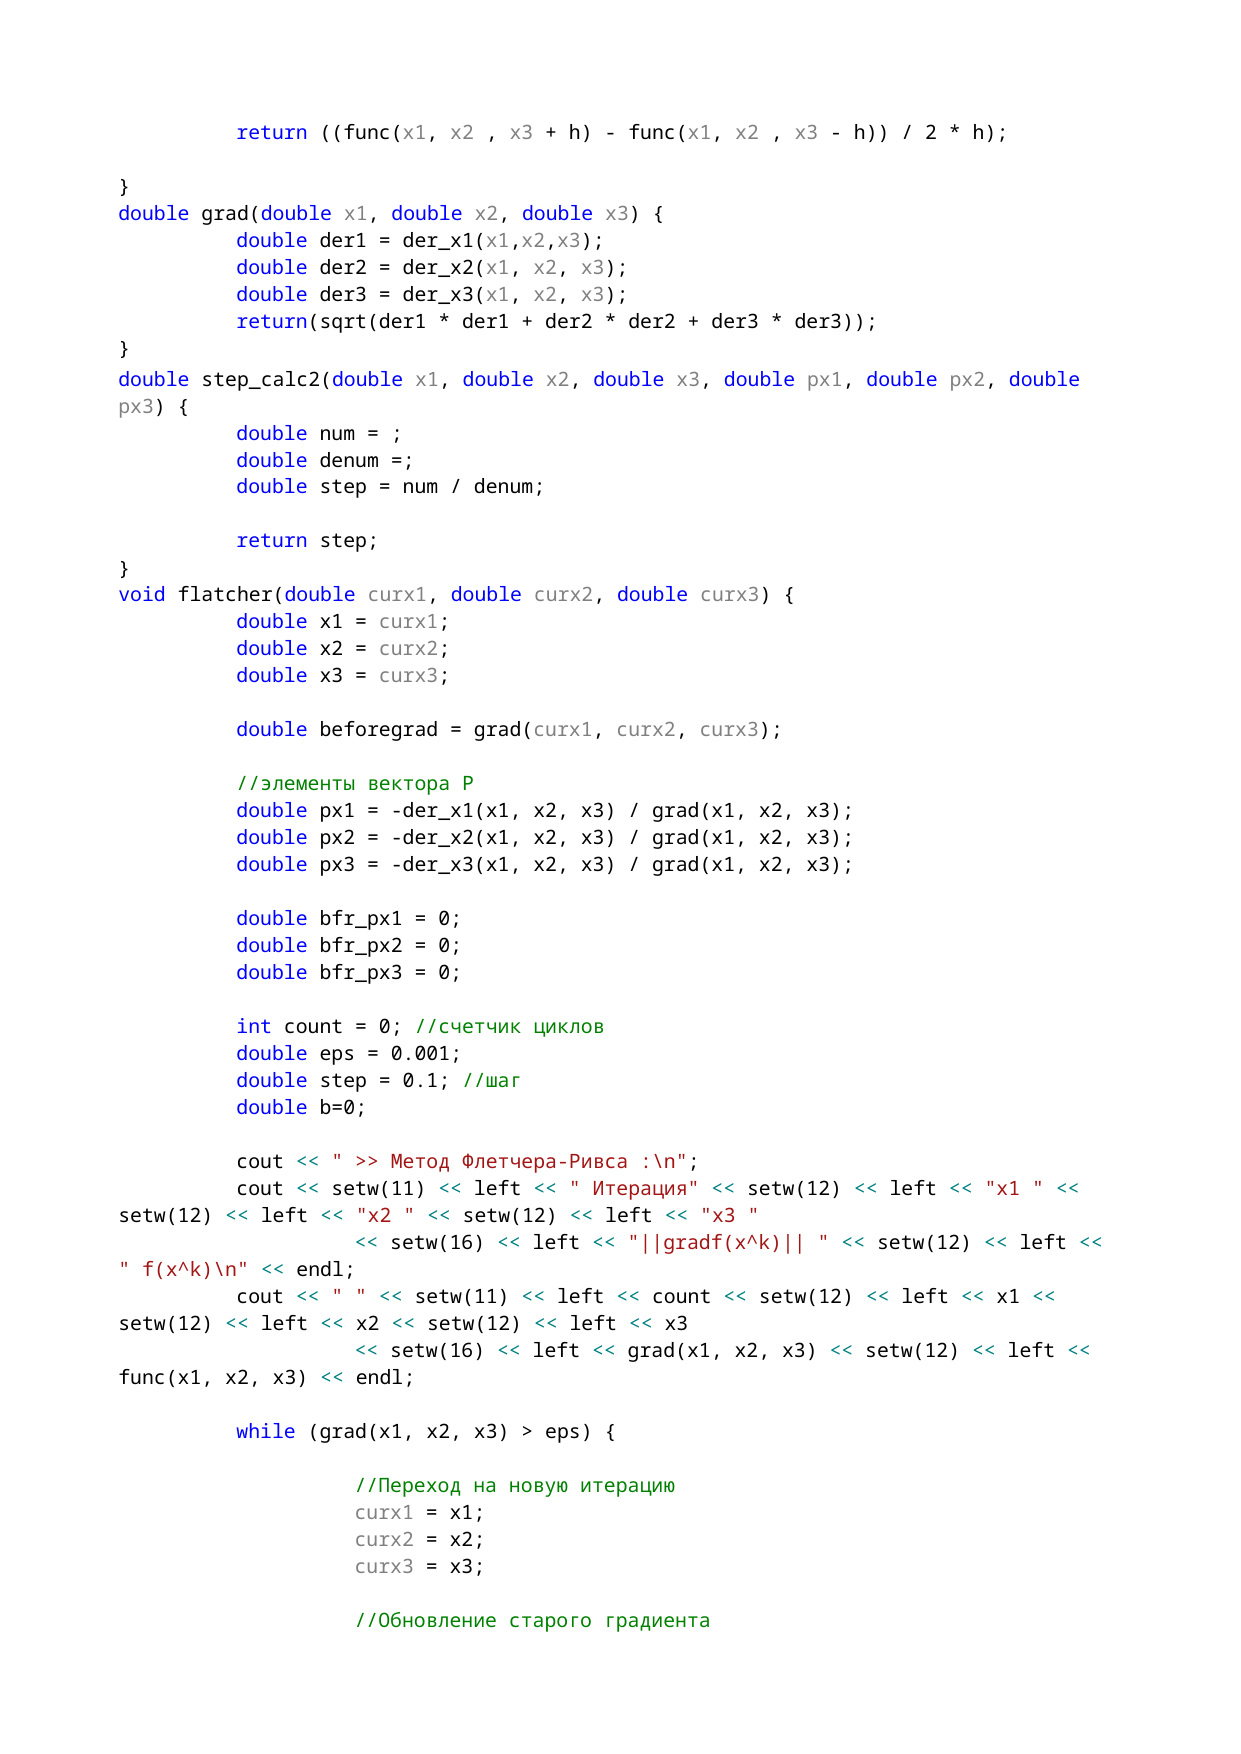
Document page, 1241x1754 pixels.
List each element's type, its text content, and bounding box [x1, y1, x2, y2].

text double der1 = der_x1(x1,x2,x3); [118, 226, 1122, 253]
text return(sqrt(der1 * der1 + der2 * der2 + der3 * der3)); [118, 307, 1122, 334]
text double step = 0.1; //шаг [118, 1066, 1122, 1093]
text cout << setw(11) << left << " Итерация" << setw(12) << left << "x1 " << setw(12) << left << "x2 " << setw(12) << left << "x3 " [118, 1174, 1122, 1228]
text double step_calc2(double x1, double x2, double x3, double px1, double px2, double px3) { [118, 365, 1122, 419]
text double px3 = -der_x3(x1, x2, x3) / grad(x1, x2, x3); [118, 851, 1122, 877]
text double px1 = -der_x1(x1, x2, x3) / grad(x1, x2, x3); [118, 797, 1122, 823]
text curx2 = x2; [118, 1525, 1122, 1552]
text double x1 = curx1; [118, 608, 1122, 635]
text << setw(16) << left << "||gradf(x^k)|| " << setw(12) << left << " f(x^k)\n" << endl; [118, 1228, 1122, 1282]
text double grad(double x1, double x2, double x3) { [118, 199, 1122, 226]
text << setw(16) << left << grad(x1, x2, x3) << setw(12) << left << func(x1, x2, x3) << endl; [118, 1336, 1122, 1390]
text double bfr_px2 = 0; [118, 931, 1122, 958]
text double x2 = curx2; [118, 635, 1122, 662]
text cout << " >> Метод Флетчера-Ривса :\n"; [118, 1147, 1122, 1174]
text while (grad(x1, x2, x3) > eps) { [118, 1417, 1122, 1444]
text double denum =; [118, 446, 1122, 473]
text //Переход на новую итерацию [118, 1471, 1122, 1498]
text //Обновление старого градиента [118, 1606, 1122, 1633]
text double b=0; [118, 1093, 1122, 1120]
text double bfr_px3 = 0; [118, 958, 1122, 985]
text double x3 = curx3; [118, 662, 1122, 689]
text double num = ; [118, 419, 1122, 446]
text double px2 = -der_x2(x1, x2, x3) / grad(x1, x2, x3); [118, 823, 1122, 851]
text } [118, 334, 1122, 361]
text //элементы вектора Р [118, 769, 1122, 797]
text curx1 = x1; [118, 1498, 1122, 1525]
text return ((func(x1, x2 , x3 + h) - func(x1, x2 , x3 - h)) / 2 * h); [118, 118, 1122, 145]
text double der2 = der_x2(x1, x2, x3); [118, 253, 1122, 280]
text } [118, 172, 1122, 199]
text double bfr_px1 = 0; [118, 904, 1122, 931]
text } [118, 554, 1122, 581]
text return step; [118, 527, 1122, 554]
text double eps = 0.001; [118, 1039, 1122, 1066]
text double step = num / denum; [118, 473, 1122, 500]
text double beforegrad = grad(curx1, curx2, curx3); [118, 716, 1122, 743]
text cout << " " << setw(11) << left << count << setw(12) << left << x1 << setw(12) << left << x2 << setw(12) << left << x3 [118, 1282, 1122, 1336]
text void flatcher(double curx1, double curx2, double curx3) { [118, 581, 1122, 608]
text int count = 0; //счетчик циклов [118, 1012, 1122, 1039]
text double der3 = der_x3(x1, x2, x3); [118, 280, 1122, 307]
text curx3 = x3; [118, 1552, 1122, 1579]
